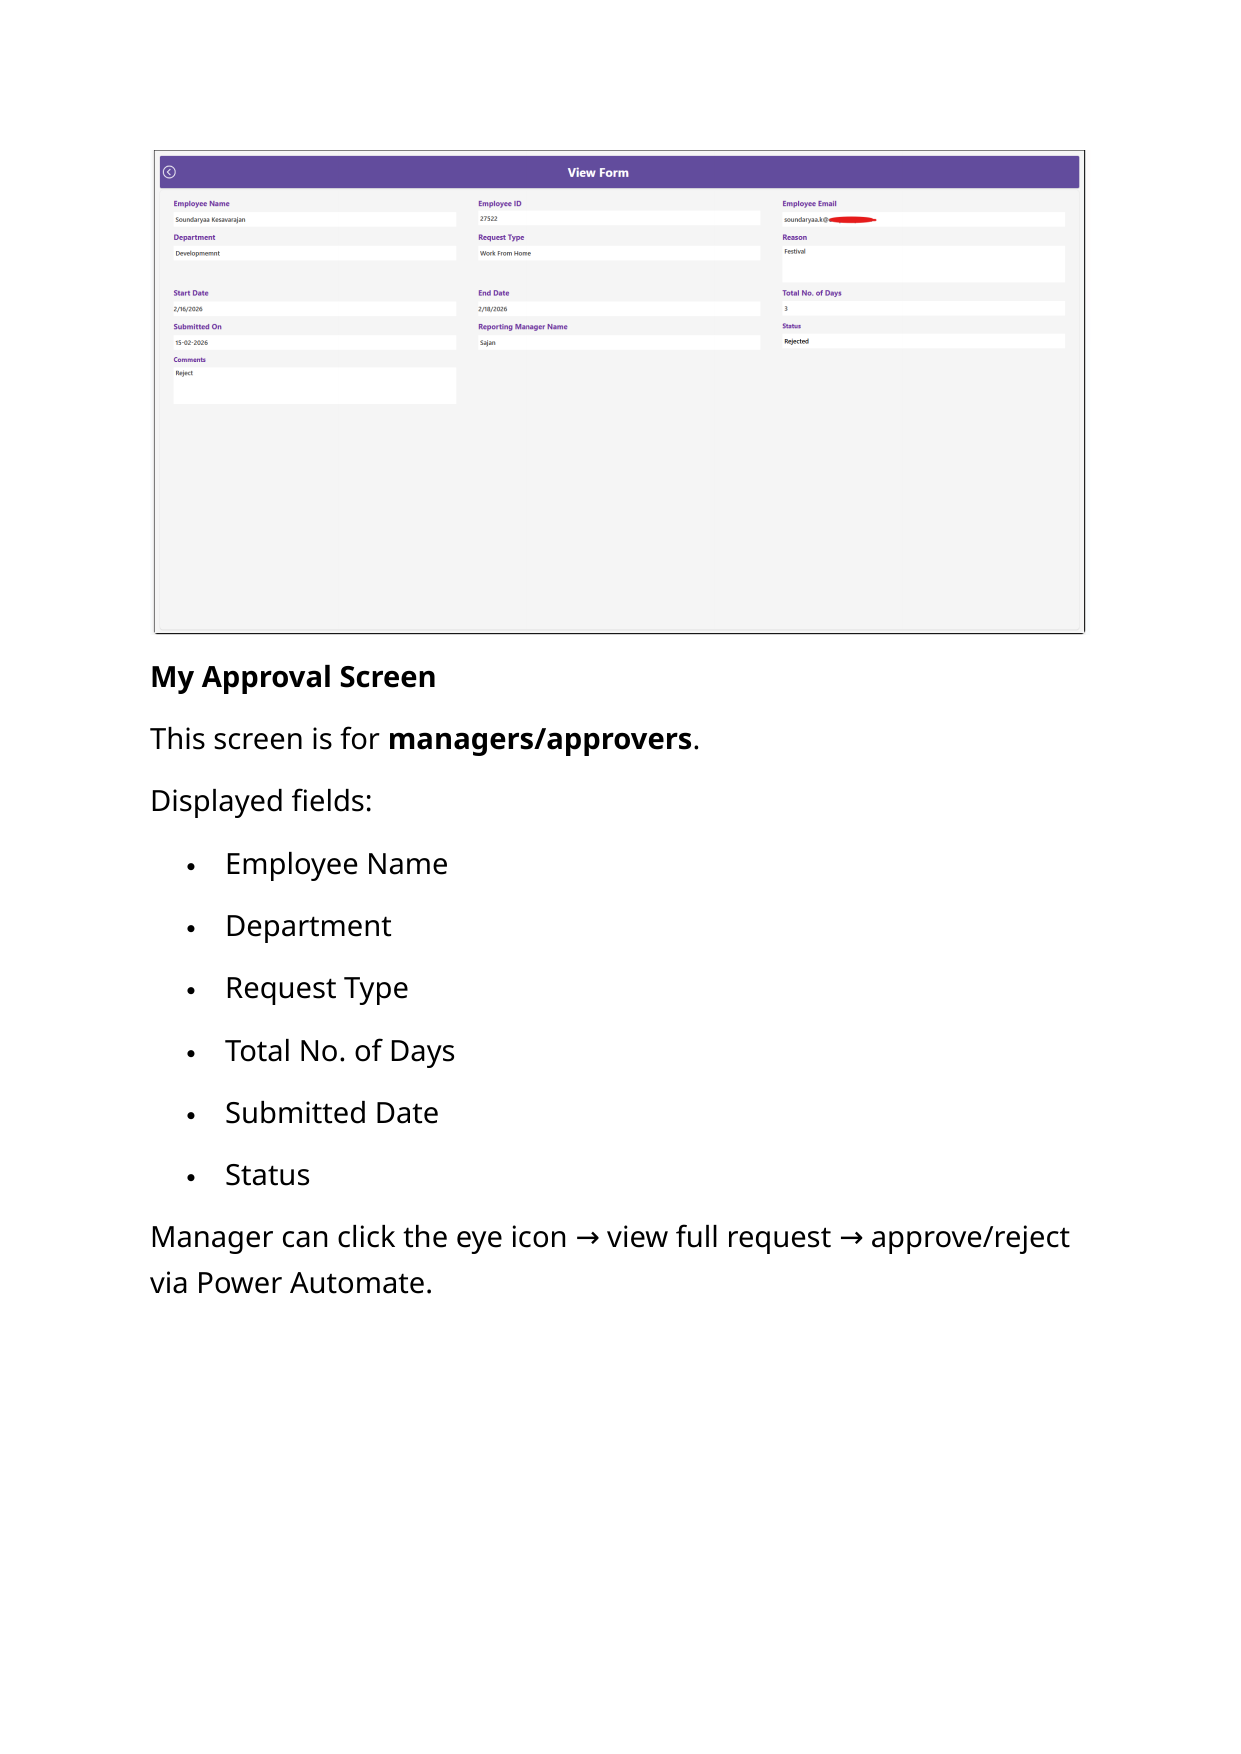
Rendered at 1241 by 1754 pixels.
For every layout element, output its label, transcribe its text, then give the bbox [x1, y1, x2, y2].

list Total No. of Days [187, 1030, 1090, 1069]
list Status [187, 1154, 1090, 1194]
text My Approval Screen [150, 656, 1090, 696]
list Request Type [187, 967, 1090, 1007]
list Department [187, 905, 1090, 945]
text This screen is for managers/approvers. [150, 718, 1090, 758]
text Manager can click the eye icon → view full request → approve/reject via Power Automate. [150, 1217, 1090, 1302]
text Displayed fields: [150, 781, 1090, 820]
list Submitted Date [187, 1092, 1090, 1132]
list Employee Name [187, 843, 1090, 883]
